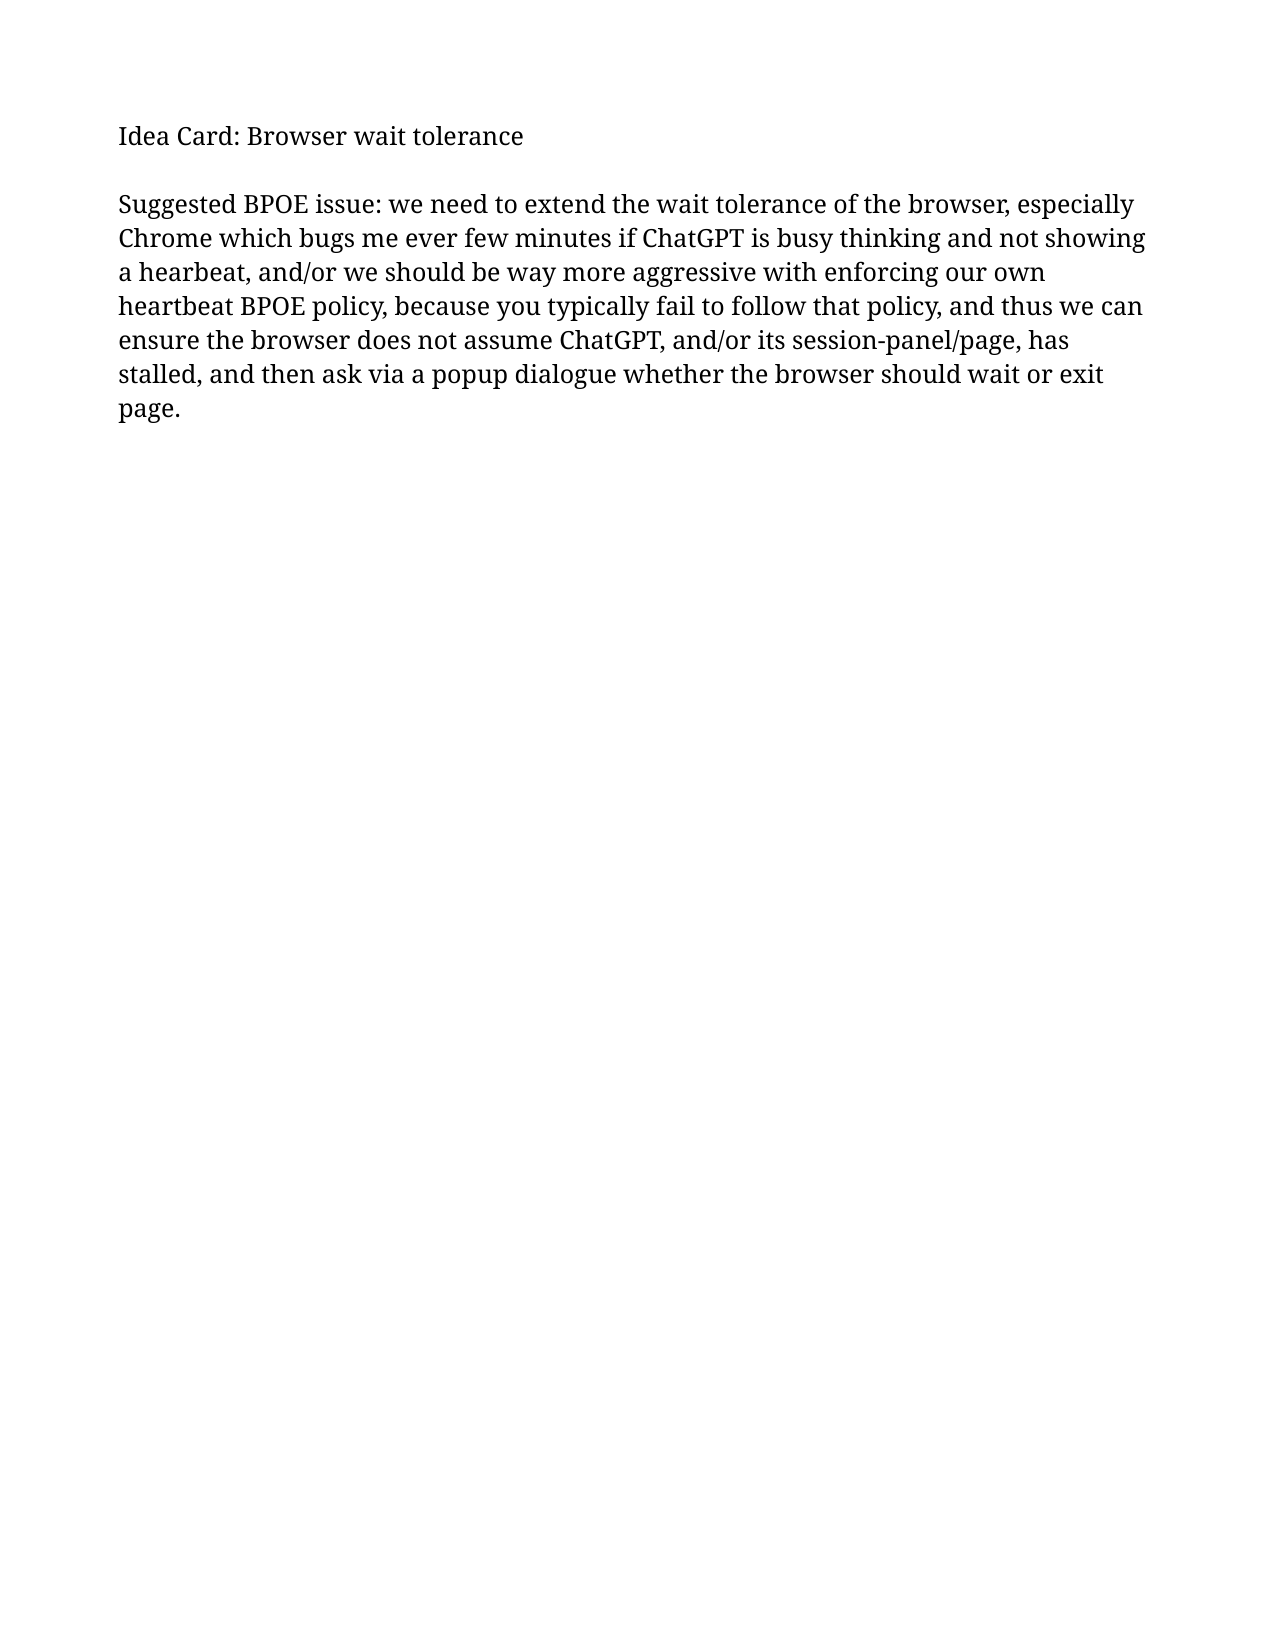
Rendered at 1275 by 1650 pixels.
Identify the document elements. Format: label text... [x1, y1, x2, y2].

text Idea Card: Browser wait tolerance [118, 118, 1157, 152]
text Suggested BPOE issue: we need to extend the wait tolerance of the browser, especially Chrome which bugs me ever few minutes if ChatGPT is busy thinking and not showing a hearbeat, and/or we should be way more aggressive with enforcing our own heartbeat BPOE policy, because you typically fail to follow that policy, and thus we can ensure the browser does not assume ChatGPT, and/or its session-panel/page, has stalled, and then ask via a popup dialogue whether the browser should wait or exit page. [118, 186, 1157, 425]
